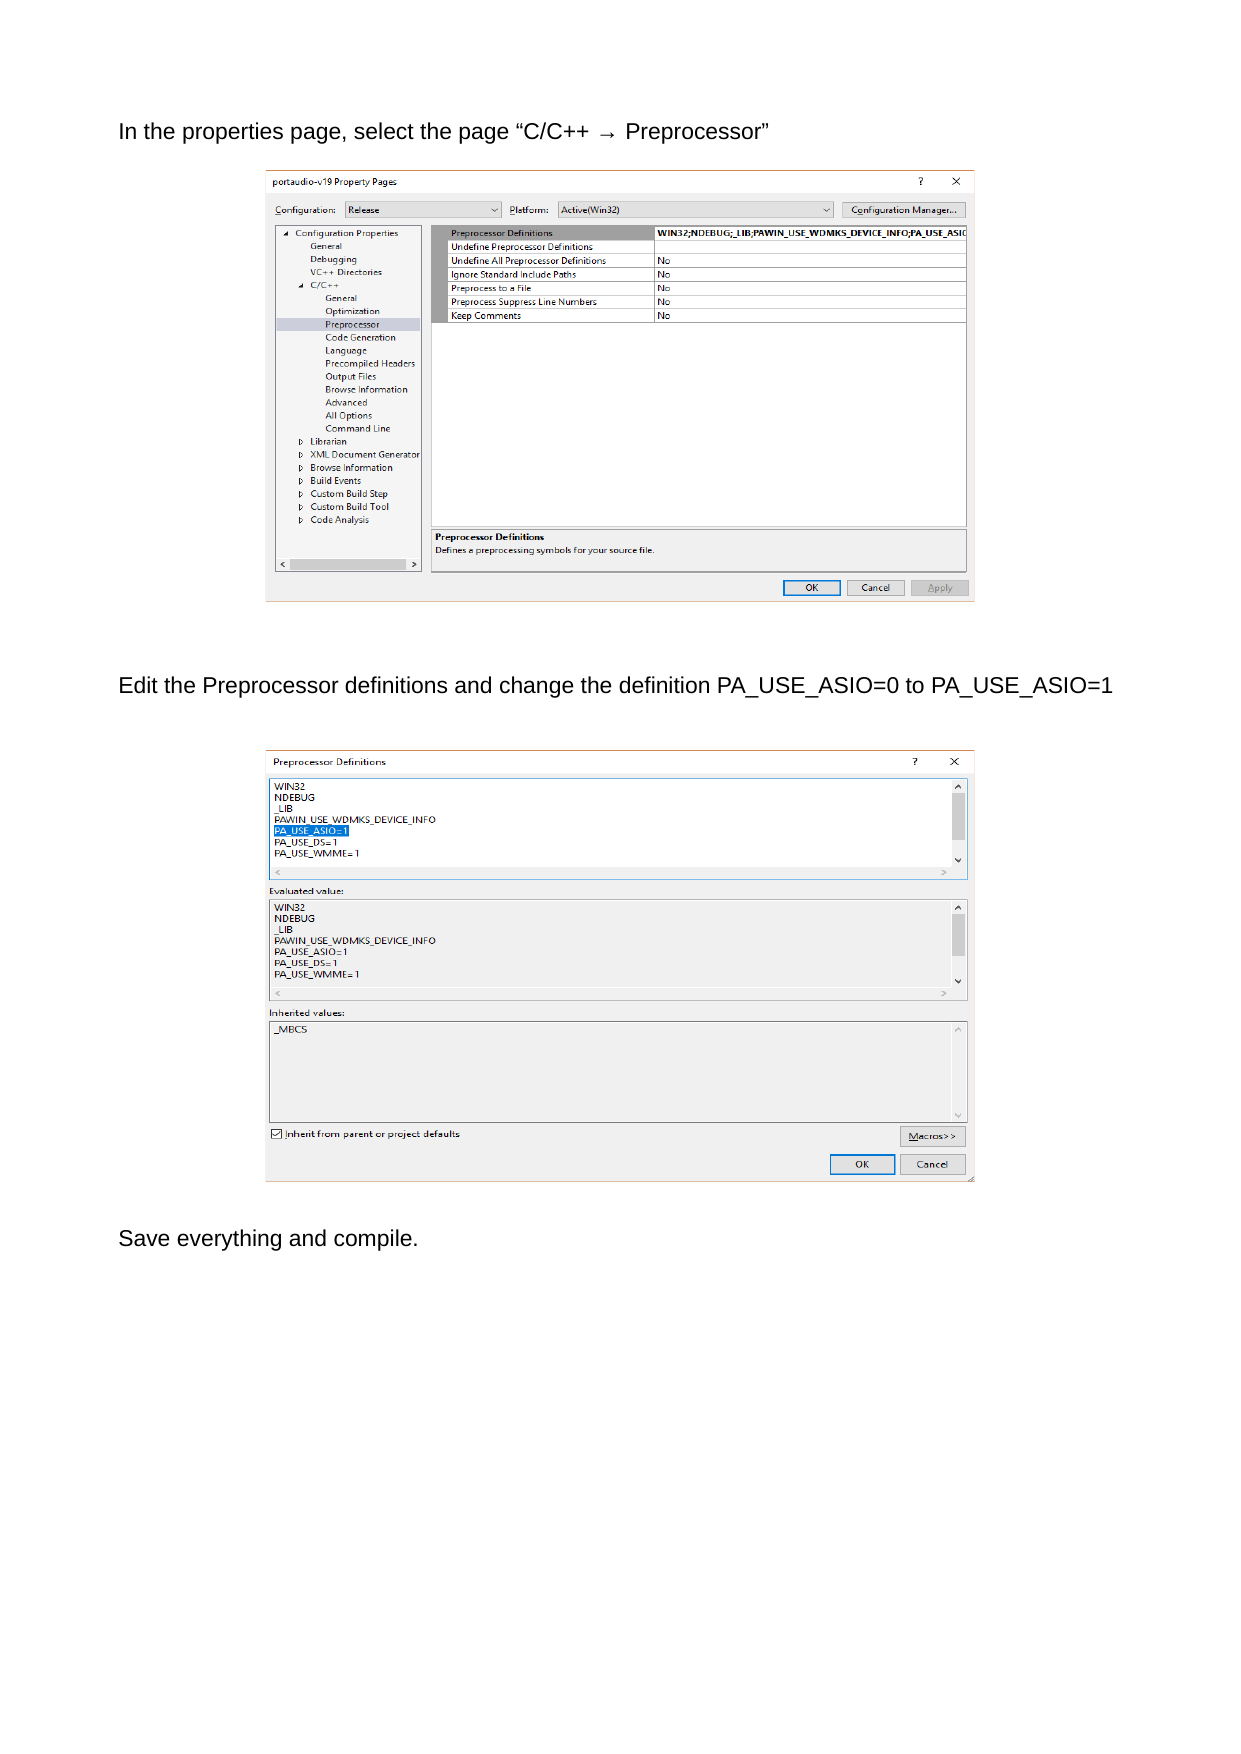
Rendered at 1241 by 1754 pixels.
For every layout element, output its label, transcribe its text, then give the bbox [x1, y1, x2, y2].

text In the properties page, select the page “C/C++ → Preprocessor” [118, 118, 1122, 144]
text Save everything and compile. [118, 1225, 1122, 1251]
picture [265, 750, 975, 1182]
text Edit the Preprocessor definitions and change the definition PA_USE_ASIO=0 to PA_USE_ASIO=1 [118, 672, 1122, 698]
picture [265, 170, 975, 602]
